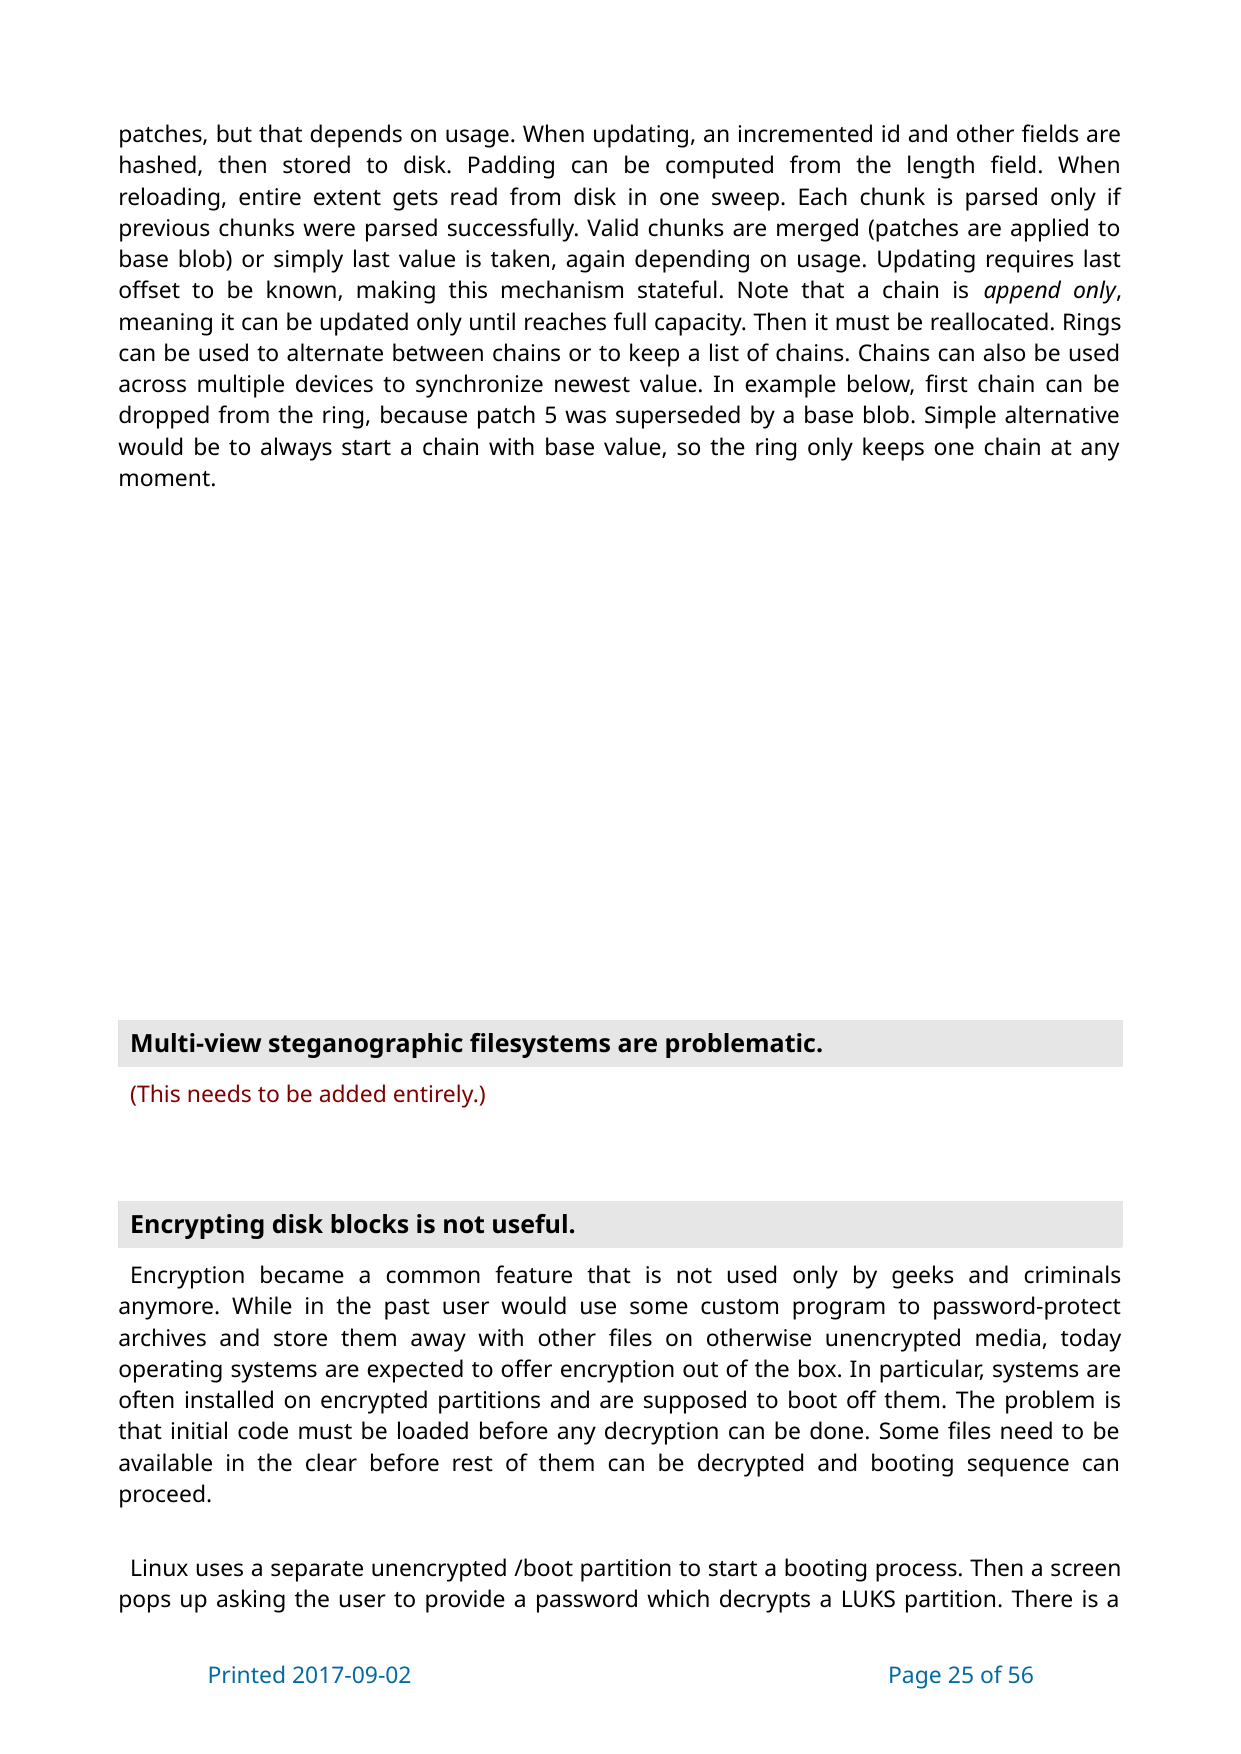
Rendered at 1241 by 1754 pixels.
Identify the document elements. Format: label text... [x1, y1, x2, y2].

subtitle Encrypting disk blocks is not useful. [119, 1202, 1122, 1247]
text Linux uses a separate unencrypted /boot partition to start a booting process. Then a screen pops up asking the user to provide a password which decrypts a LUKS partition. There is a [118, 1552, 1122, 1614]
text (This needs to be added entirely.) [118, 1078, 1122, 1109]
text Encryption became a common feature that is not used only by geeks and criminals anymore. While in the past user would use some custom program to password-protect archives and store them away with other files on otherwise unencrypted media, today operating systems are expected to offer encryption out of the box. In particular, systems are often installed on encrypted partitions and are supposed to boot off them. The problem is that initial code must be loaded before any decryption can be done. Some files need to be available in the clear before rest of them can be decrypted and booting sequence can proceed. [118, 1259, 1122, 1509]
text patches, but that depends on usage. When updating, an incremented id and other fields are hashed, then stored to disk. Padding can be computed from the length field. When reloading, entire extent gets read from disk in one sweep. Each chunk is parsed only if previous chunks were parsed successfully. Valid chunks are merged (patches are applied to base blob) or simply last value is taken, again depending on usage. Updating requires last offset to be known, making this mechanism stateful. Note that a chain is append only, meaning it can be updated only until reaches full capacity. Then it must be reallocated. Rings can be used to alternate between chains or to keep a list of chains. Chains can also be used across multiple devices to synchronize newest value. In example below, first chain can be dropped from the ring, because patch 5 was superseded by a base blob. Simple alternative would be to always start a chain with base value, so the ring only keeps one chain at any moment. [118, 118, 1122, 493]
subtitle Multi-view steganographic filesystems are problematic. [119, 1021, 1122, 1066]
